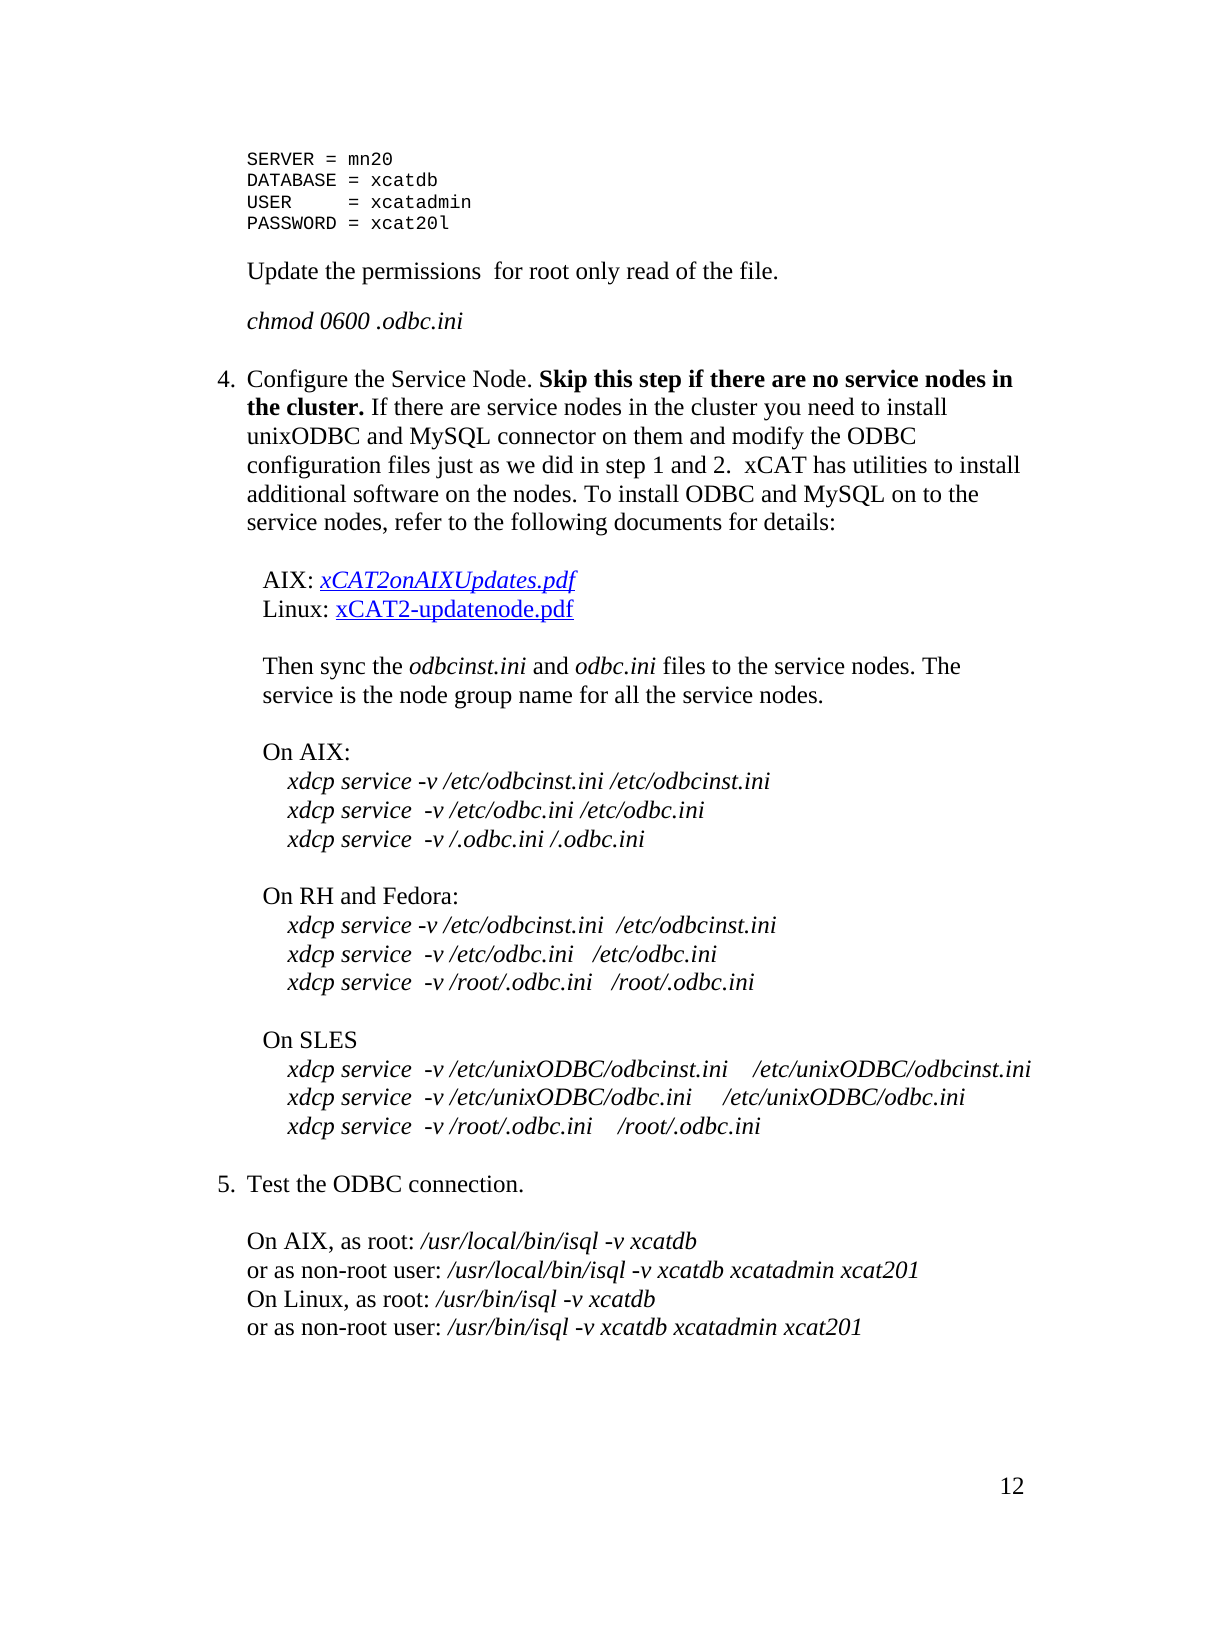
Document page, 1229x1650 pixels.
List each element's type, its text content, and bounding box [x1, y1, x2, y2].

list Configure the Service Node. Skip this step if there are no service nodes in the cluster. If there are service nodes in the cluster you need to install unixODBC and MySQL connector on them and modify the ODBC configuration files just as we did in step 1 and 2. xCAT has utilities to install additional software on the nodes. To install ODBC and MySQL on to the service nodes, refer to the following documents for details: [217, 364, 1041, 565]
list On Linux, as root: /usr/bin/isql -v xcatdb or as non-root user: /usr/bin/isql -v xcatdb xcatadmin xcat201 [217, 1284, 1041, 1341]
text xdcp service -v /root/.odbc.ini /root/.odbc.ini [262, 967, 1041, 996]
text xdcp service -v /etc/odbcinst.ini /etc/odbcinst.ini [262, 766, 1041, 795]
text On RH and Fedora: [262, 881, 1041, 910]
text xdcp service -v /etc/odbc.ini /etc/odbc.ini [262, 795, 1041, 824]
list Test the ODBC connection. On AIX, as root: /usr/local/bin/isql -v xcatdb or as non-root user: /usr/local/bin/isql -v xcatdb xcatadmin xcat201 [217, 1169, 1041, 1284]
text xdcp service -v /etc/odbc.ini /etc/odbc.ini [262, 939, 1041, 967]
text xdcp service -v /.odbc.ini /.odbc.ini [262, 824, 1041, 852]
text On AIX: [262, 709, 1041, 766]
text xdcp service -v /etc/unixODBC/odbcinst.ini /etc/unixODBC/odbcinst.ini [262, 1054, 1041, 1082]
text xdcp service -v /etc/unixODBC/odbc.ini /etc/unixODBC/odbc.ini [262, 1082, 1041, 1111]
text AIX: xCAT2onAIXUpdates.pdf Linux: xCAT2-updatenode.pdf [262, 565, 1041, 622]
text xdcp service -v /etc/odbcinst.ini /etc/odbcinst.ini [262, 910, 1041, 939]
list SERVER = mn20 DATABASE = xcatdb USER = xcatadmin PASSWORD = xcat20l [217, 150, 1041, 235]
text On SLES [262, 1025, 1041, 1054]
text Then sync the odbcinst.ini and odbc.ini files to the service nodes. The service is the node group name for all the service nodes. [262, 622, 1041, 709]
text xdcp service -v /root/.odbc.ini /root/.odbc.ini [262, 1111, 1041, 1140]
list Update the permissions for root only read of the file. chmod 0600 .odbc.ini [217, 256, 1041, 364]
